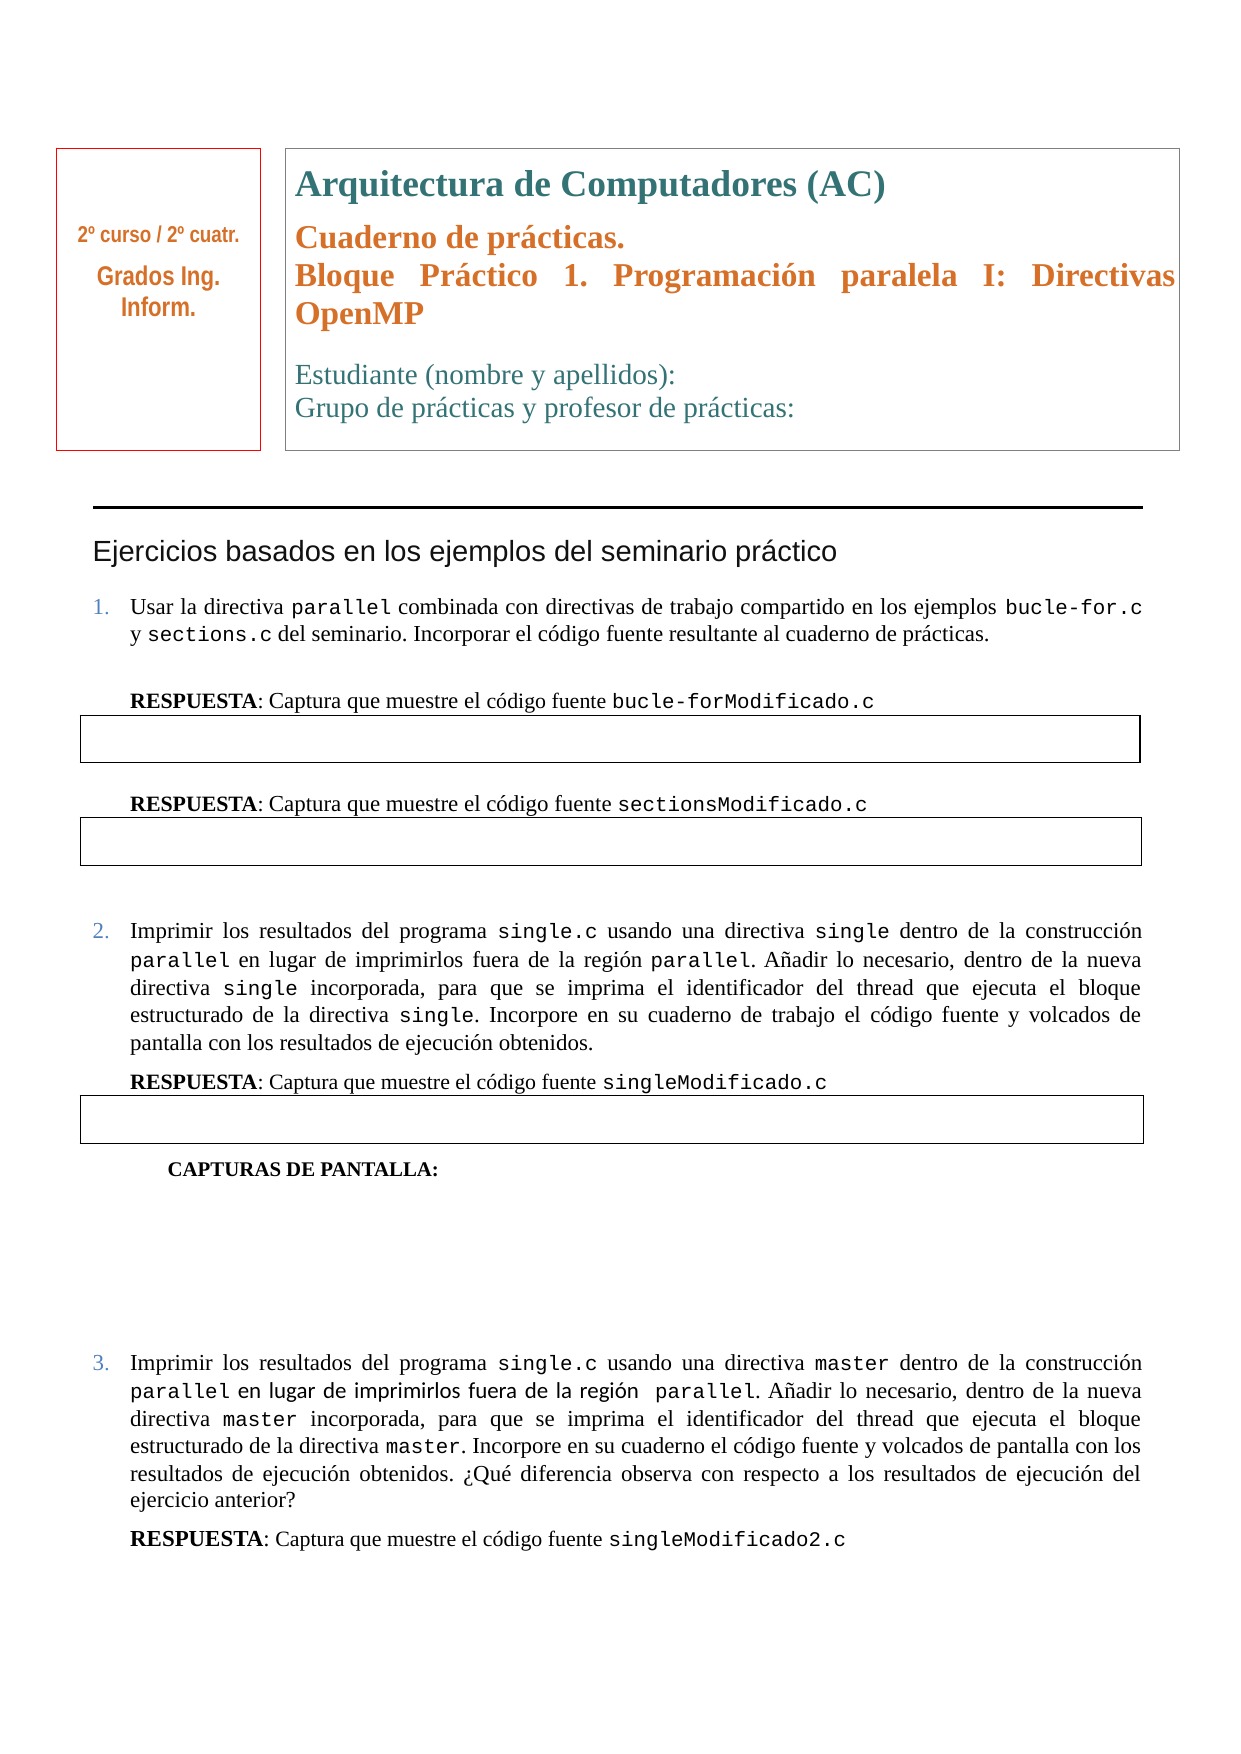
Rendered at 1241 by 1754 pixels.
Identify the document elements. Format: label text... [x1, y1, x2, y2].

text RESPUESTA: Captura que muestre el código fuente singleModificado.c [130, 1068, 1143, 1095]
list Usar la directiva parallel combinada con directivas de trabajo compartido en los ejemplos bucle-for.c y sections.c del seminario. Incorporar el código fuente resultante al cuaderno de prácticas. [92, 593, 1143, 648]
text RESPUESTA: Captura que muestre el código fuente singleModificado2.c [130, 1525, 1143, 1553]
table_header Arquitectura de Computadores (AC) Cuaderno de prácticas. Bloque Práctico 1. Programación paralela I: Directivas OpenMP Estudiante (nombre y apellidos): Grupo de prácticas y profesor de prácticas: [286, 149, 1179, 450]
table_header 2º curso / 2º cuatr. Grados Ing. Inform. [57, 149, 260, 450]
table_header [81, 716, 1139, 762]
list Imprimir los resultados del programa single.c usando una directiva single dentro de la construcción parallel en lugar de imprimirlos fuera de la región parallel. Añadir lo necesario, dentro de la nueva directiva single incorporada, para que se imprima el identificador del thread que ejecuta el bloque estructurado de la directiva single. Incorpore en su cuaderno de trabajo el código fuente y volcados de pantalla con los resultados de ejecución obtenidos. [92, 917, 1143, 1055]
list Imprimir los resultados del programa single.c usando una directiva master dentro de la construcción parallel en lugar de imprimirlos fuera de la región parallel. Añadir lo necesario, dentro de la nueva directiva master incorporada, para que se imprima el identificador del thread que ejecuta el bloque estructurado de la directiva master. Incorpore en su cuaderno el código fuente y volcados de pantalla con los resultados de ejecución obtenidos. ¿Qué diferencia observa con respecto a los resultados de ejecución del ejercicio anterior? [92, 1349, 1143, 1513]
table_header [81, 1096, 1143, 1143]
text RESPUESTA: Captura que muestre el código fuente bucle-forModificado.c [130, 687, 1143, 714]
table_header [81, 818, 1141, 865]
table_header [261, 148, 285, 450]
text CAPTURAS DE PANTALLA: [167, 1157, 1143, 1181]
subtitle Ejercicios basados en los ejemplos del seminario práctico [92, 534, 1143, 568]
text RESPUESTA: Captura que muestre el código fuente sectionsModificado.c [130, 790, 1143, 817]
